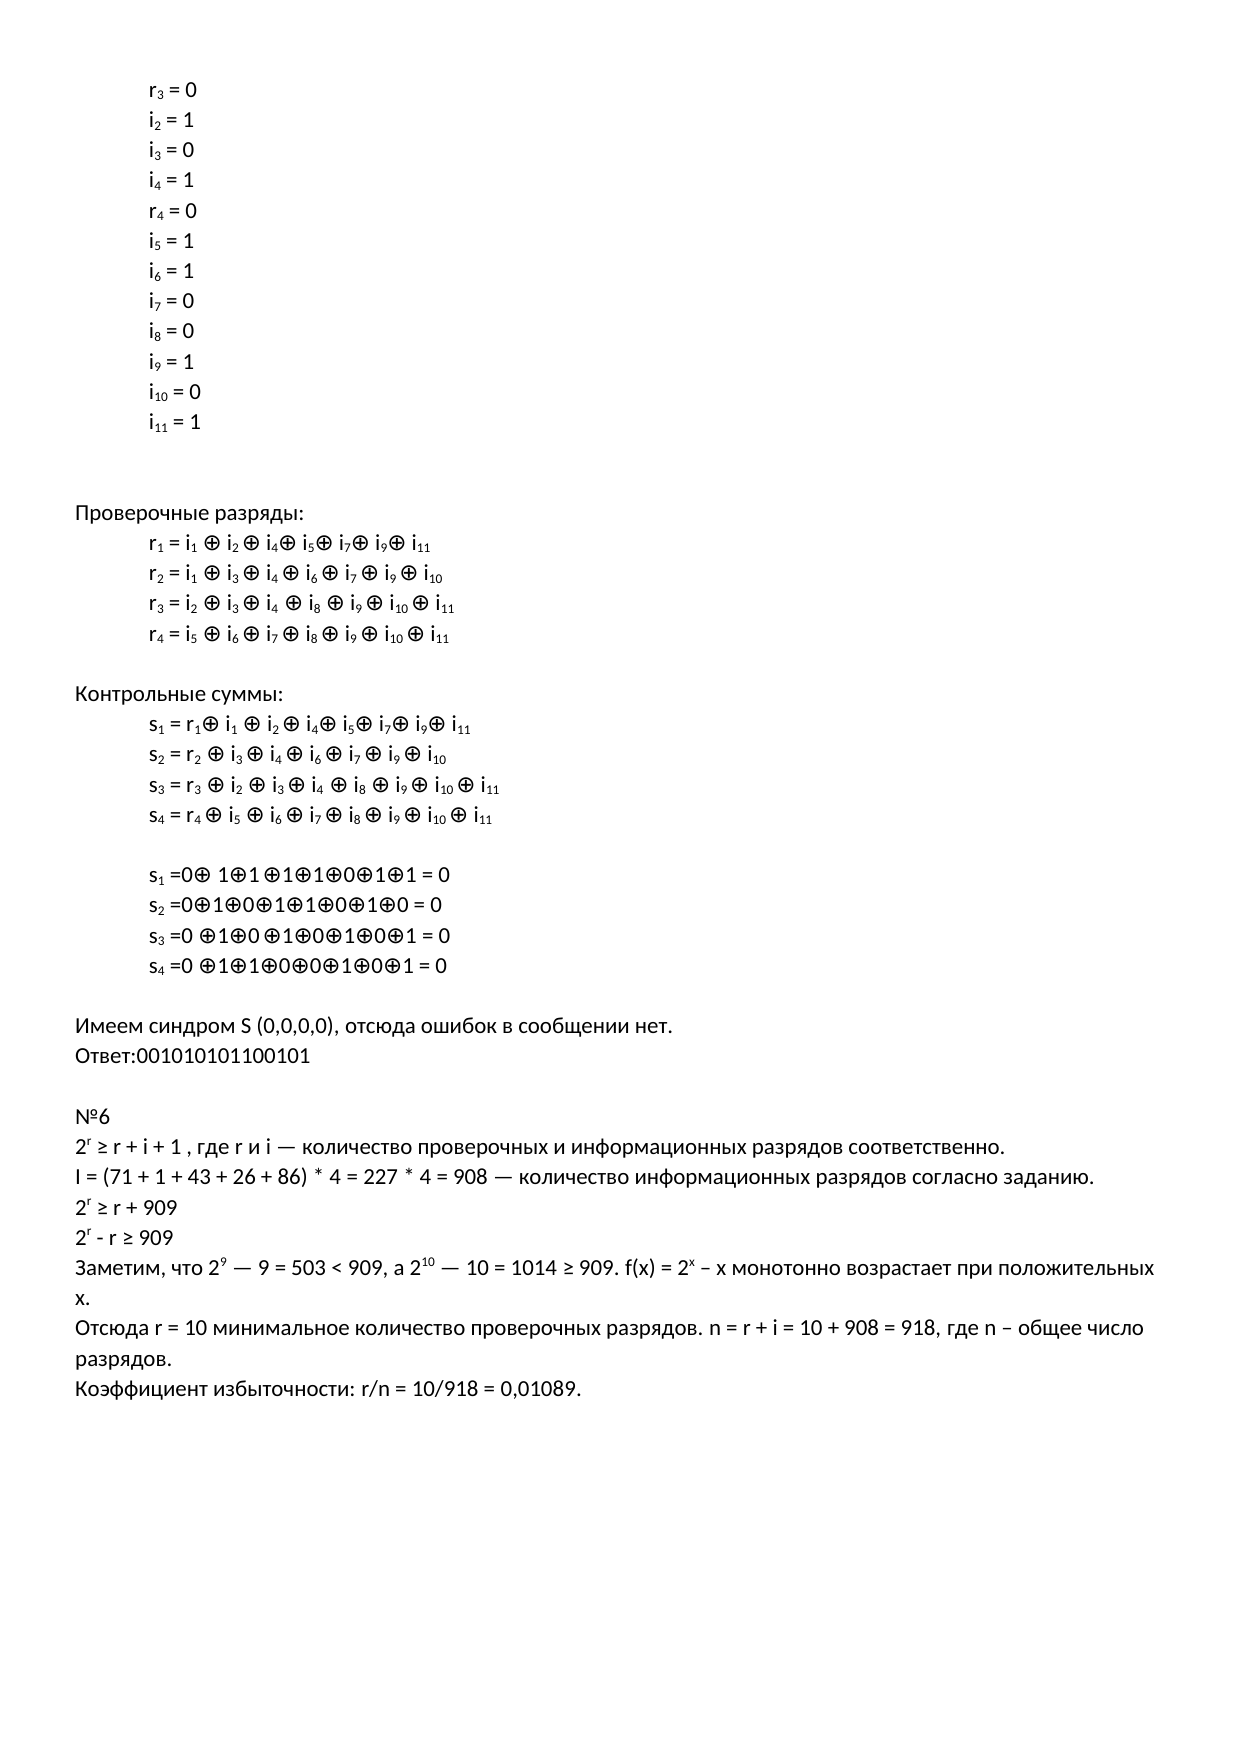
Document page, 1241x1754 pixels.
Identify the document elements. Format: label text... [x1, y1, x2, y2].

list r3 = 0 [149, 75, 1165, 103]
list s2 =0⊕1⊕0⊕1⊕1⊕0⊕1⊕0 = 0 [149, 891, 1165, 919]
list r2 = i1 ⊕ i3 ⊕ i4 ⊕ i6 ⊕ i7 ⊕ i9 ⊕ i10 [149, 558, 1165, 586]
list i10 = 0 [149, 377, 1165, 405]
list s2 = r2 ⊕ i3 ⊕ i4 ⊕ i6 ⊕ i7 ⊕ i9 ⊕ i10 [149, 739, 1165, 768]
list Коэффициент избыточности: r/n = 10/918 = 0,01089. [75, 1374, 1165, 1402]
list Отсюда r = 10 минимальное количество проверочных разрядов. n = r + i = 10 + 908 = 918, где n – общее число разрядов. [75, 1313, 1165, 1372]
list s4 =0 ⊕1⊕1⊕0⊕0⊕1⊕0⊕1 = 0 [149, 951, 1165, 979]
list i2 = 1 [149, 105, 1165, 133]
list i5 = 1 [149, 226, 1165, 254]
list 2r ≥ r + 909 [75, 1193, 1165, 1221]
list i6 = 1 [149, 256, 1165, 284]
list s1 = r1⊕ i1 ⊕ i2 ⊕ i4⊕ i5⊕ i7⊕ i9⊕ i11 [149, 709, 1165, 737]
list 2r - r ≥ 909 [75, 1223, 1165, 1251]
list r4 = i5 ⊕ i6 ⊕ i7 ⊕ i8 ⊕ i9 ⊕ i10 ⊕ i11 [149, 619, 1165, 647]
list №6 [75, 1102, 1165, 1130]
list Проверочные разряды: [75, 498, 1165, 526]
list i8 = 0 [149, 317, 1165, 345]
list r1 = i1 ⊕ i2 ⊕ i4⊕ i5⊕ i7⊕ i9⊕ i11 [149, 528, 1165, 556]
list s3 =0 ⊕1⊕0 ⊕1⊕0⊕1⊕0⊕1 = 0 [149, 921, 1165, 949]
list s3 = r3 ⊕ i2 ⊕ i3 ⊕ i4 ⊕ i8 ⊕ i9 ⊕ i10 ⊕ i11 [149, 770, 1165, 798]
list r4 = 0 [149, 196, 1165, 224]
list i3 = 0 [149, 135, 1165, 163]
list Заметим, что 29 — 9 = 503 < 909, а 210 — 10 = 1014 ≥ 909. f(x) = 2x – x монотонно возрастает при положительных х. [75, 1253, 1165, 1311]
list r3 = i2 ⊕ i3 ⊕ i4 ⊕ i8 ⊕ i9 ⊕ i10 ⊕ i11 [149, 588, 1165, 617]
list Имеем синдром S (0,0,0,0), отсюда ошибок в сообщении нет. [75, 1011, 1165, 1039]
list s4 = r4 ⊕ i5 ⊕ i6 ⊕ i7 ⊕ i8 ⊕ i9 ⊕ i10 ⊕ i11 [149, 800, 1165, 828]
list s1 =0⊕ 1⊕1 ⊕1⊕1⊕0⊕1⊕1 = 0 [149, 860, 1165, 888]
list i11 = 1 [149, 407, 1165, 435]
list i9 = 1 [149, 347, 1165, 375]
list i7 = 0 [149, 286, 1165, 314]
list Контрольные суммы: [75, 679, 1165, 707]
list I = (71 + 1 + 43 + 26 + 86) * 4 = 227 * 4 = 908 — количество информационных разрядов согласно заданию. [75, 1162, 1165, 1191]
list i4 = 1 [149, 166, 1165, 194]
list Ответ:001010101100101 [75, 1042, 1165, 1070]
list 2r ≥ r + i + 1 , где r и i — количество проверочных и информационных разрядов соответственно. [75, 1132, 1165, 1160]
